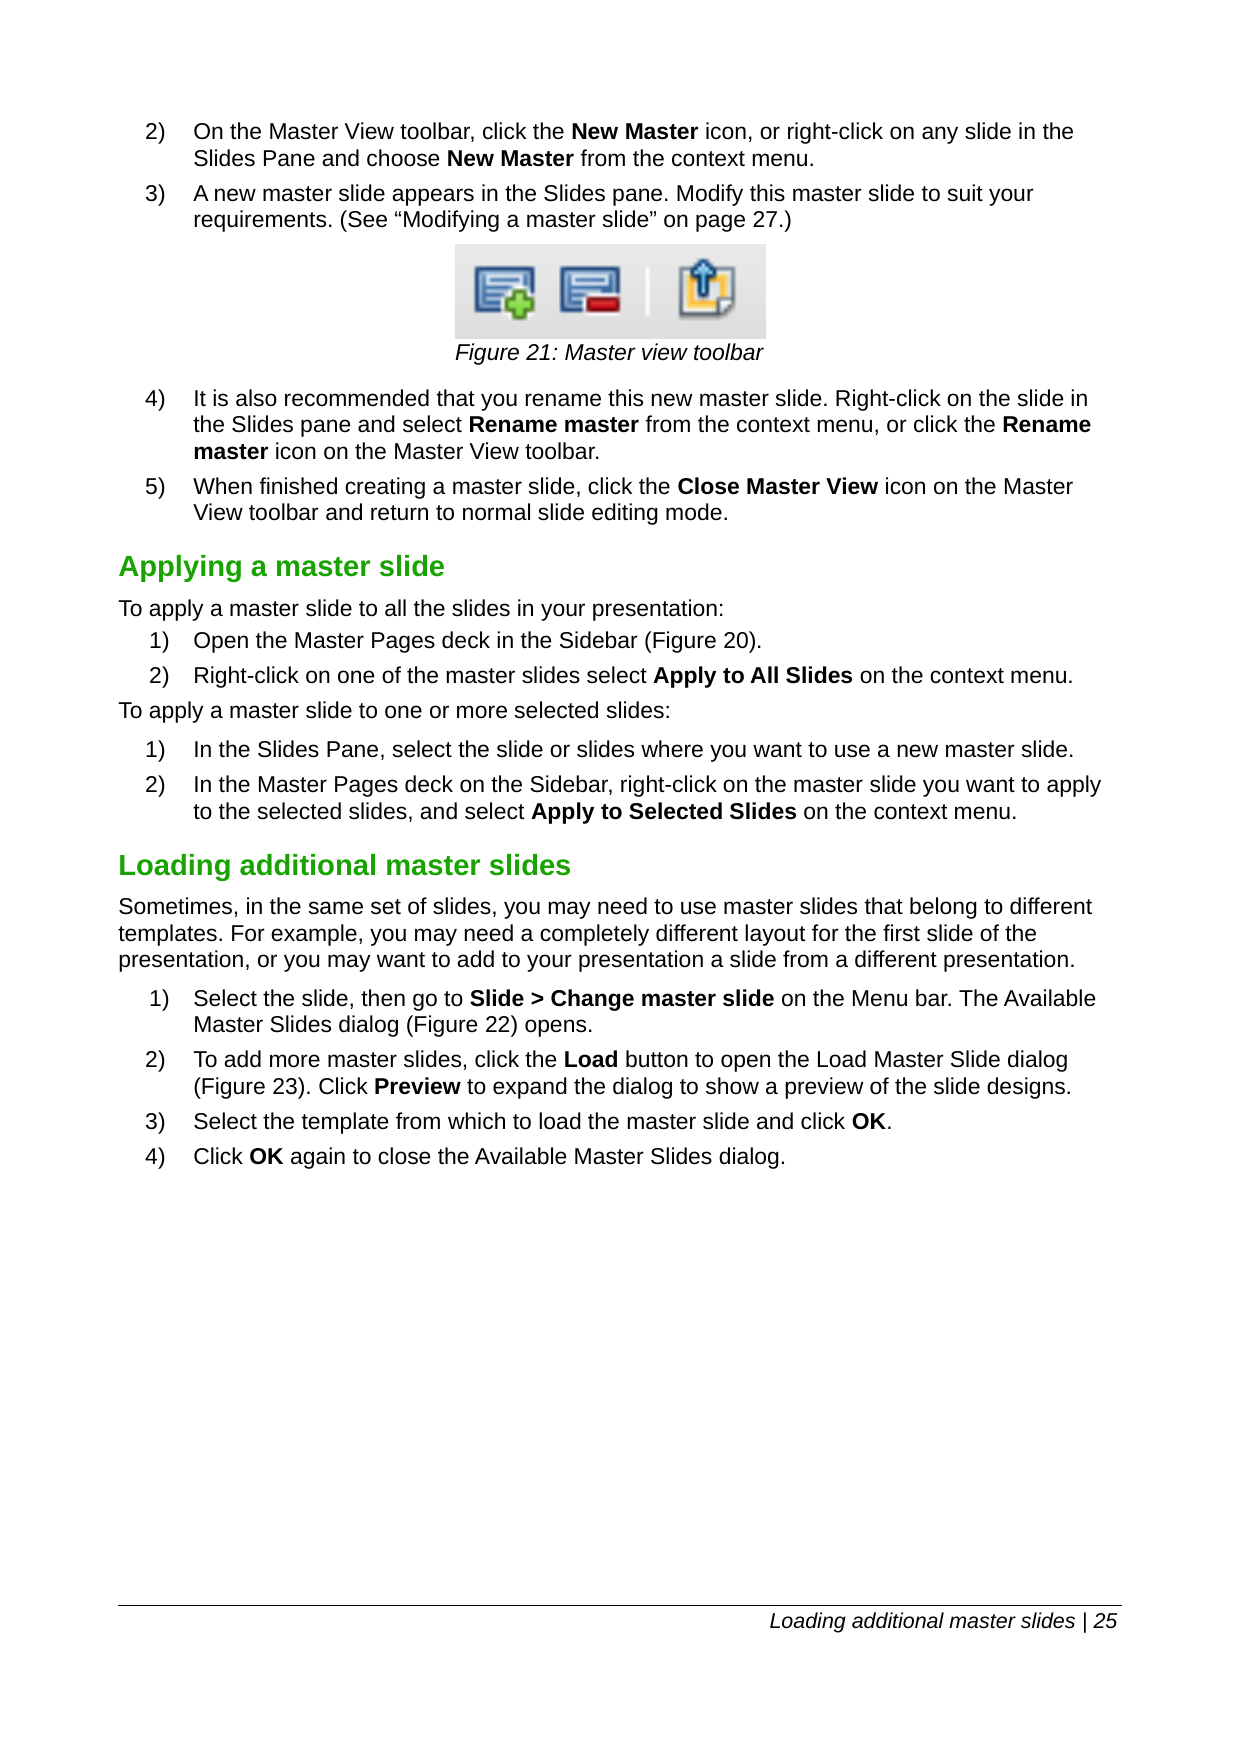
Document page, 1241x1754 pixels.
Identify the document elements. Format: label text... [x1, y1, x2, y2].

list A new master slide appears in the Slides pane. Modify this master slide to suit your requirements. (See “Modifying a master slide” on page 28.) [165, 180, 1122, 232]
list To add more master slides, click the Load button to open the Load Master Slide dialog (Figure 23). Click Preview to expand the dialog to show a preview of the slide designs. [165, 1046, 1122, 1099]
text Figure 21: Master view toolbar [455, 244, 786, 365]
list Select the template from which to load the master slide and click OK. [165, 1108, 1122, 1134]
list Click OK again to close the Available Master Slides dialog. [165, 1143, 1122, 1169]
list Right-click on one of the master slides select Apply to All Slides on the context menu. [169, 662, 1122, 688]
picture [454, 244, 766, 339]
text Sometimes, in the same set of slides, you may need to use master slides that belong to different templates. For example, you may need a completely different layout for the first slide of the presentation, or you may want to add to your presentation a slide from a different presentation. [118, 893, 1122, 972]
list In the Slides Pane, select the slide or slides where you want to use a new master slide. [165, 736, 1122, 763]
list On the Master View toolbar, click the New Master icon, or right-click on any slide in the Slides Pane and choose New Master from the context menu. [165, 118, 1122, 171]
subtitle Loading additional master slides [118, 848, 1122, 881]
list Open the Master Pages deck in the Sidebar (Figure 20). [169, 627, 1122, 653]
list When finished creating a master slide, click the Close Master View icon on the Master View toolbar and return to normal slide editing mode. [165, 473, 1122, 526]
list Select the slide, then go to Slide > Change master slide on the Menu bar. The Available Master Slides dialog (Figure 22) opens. [169, 985, 1122, 1037]
list To apply a master slide to one or more selected slides: [118, 697, 1122, 724]
list To apply a master slide to all the slides in your presentation: [118, 594, 1122, 621]
list In the Master Pages deck on the Sidebar, right-click on the master slide you want to apply to the selected slides, and select Apply to Selected Slides on the context menu. [165, 771, 1122, 824]
subtitle Applying a master slide [118, 549, 1122, 583]
list It is also recommended that you rename this new master slide. Right-click on the slide in the Slides pane and select Rename master from the context menu, or click the Rename master icon on the Master View toolbar. [165, 385, 1122, 464]
